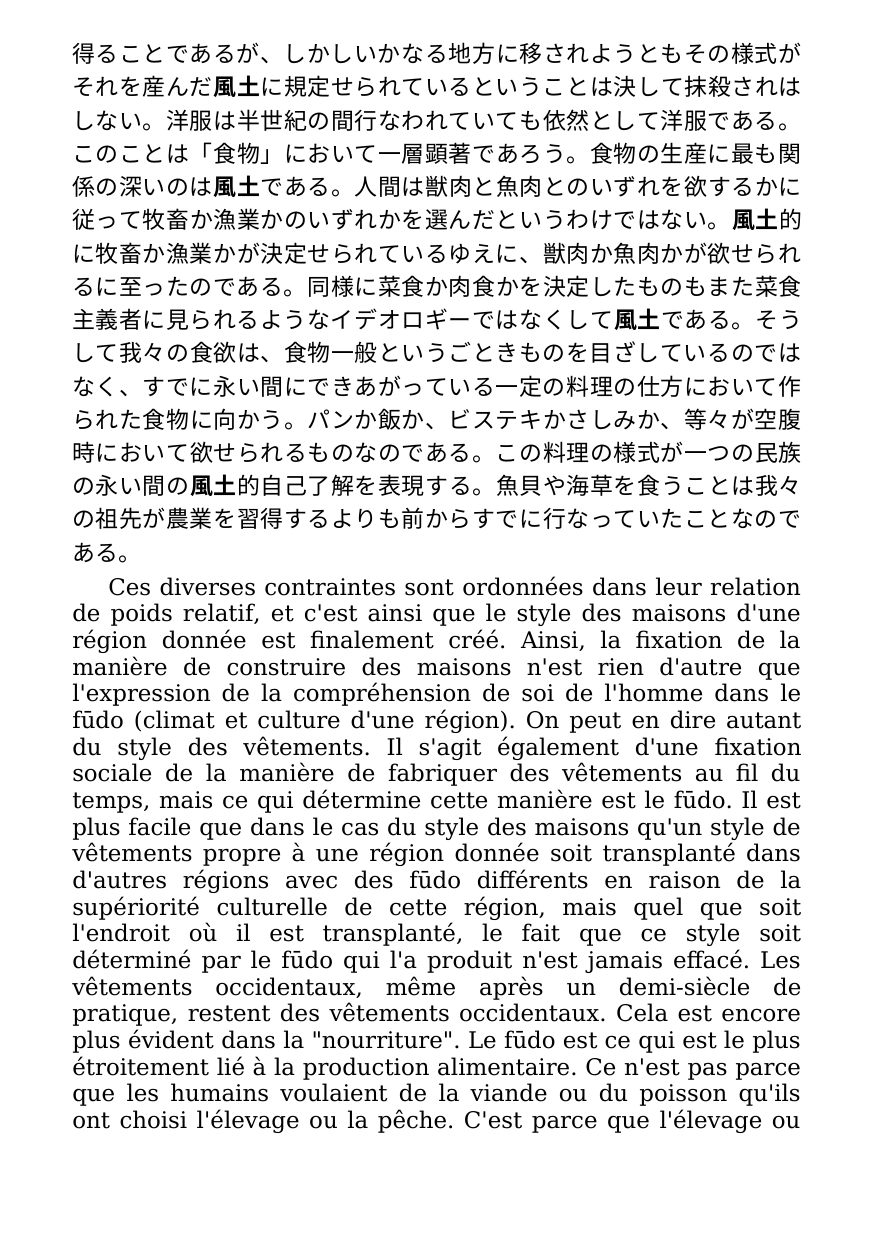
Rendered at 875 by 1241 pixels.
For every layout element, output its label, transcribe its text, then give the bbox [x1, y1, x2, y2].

text Ces diverses contraintes sont ordonnées dans leur relation de poids relatif, et c'est ainsi que le style des maisons d'une région donnée est finalement créé. Ainsi, la fixation de la manière de construire des maisons n'est rien d'autre que l'expression de la compréhension de soi de l'homme dans le fūdo (climat et culture d'une région). On peut en dire autant du style des vêtements. Il s'agit également d'une fixation sociale de la manière de fabriquer des vêtements au fil du temps, mais ce qui détermine cette manière est le fūdo. Il est plus facile que dans le cas du style des maisons qu'un style de vêtements propre à une région donnée soit transplanté dans d'autres régions avec des fūdo différents en raison de la supériorité culturelle de cette région, mais quel que soit l'endroit où il est transplanté, le fait que ce style soit déterminé par le fūdo qui l'a produit n'est jamais effacé. Les vêtements occidentaux, même après un demi-siècle de pratique, restent des vêtements occidentaux. Cela est encore plus évident dans la "nourriture". Le fūdo est ce qui est le plus étroitement lié à la production alimentaire. Ce n'est pas parce que les humains voulaient de la viande ou du poisson qu'ils ont choisi l'élevage ou la pêche. C'est parce que l'élevage ou [72, 574, 802, 1134]
text 得ることであるが、しかしいかなる地方に移されようともその様式がそれを産んだ風土に規定せられているということは決して抹殺されはしない。洋服は半世紀の間行なわれていても依然として洋服である。このことは「食物」において一層顕著であろう。食物の生産に最も関係の深いのは風土である。人間は獣肉と魚肉とのいずれを欲するかに従って牧畜か漁業かのいずれかを選んだというわけではない。風土的に牧畜か漁業かが決定せられているゆえに、獣肉か魚肉かが欲せられるに至ったのである。同様に菜食か肉食かを決定したものもまた菜食主義者に見られるようなイデオロギーではなくして風土である。そうして我々の食欲は、食物一般というごときものを目ざしているのではなく、すでに永い間にできあがっている一定の料理の仕方において作られた食物に向かう。パンか飯か、ビステキかさしみか、等々が空腹時において欲せられるものなのである。この料理の様式が一つの民族の永い間の風土的自己了解を表現する。魚貝や海草を食うことは我々の祖先が農業を習得するよりも前からすでに行なっていたことなのである。 [72, 36, 802, 568]
